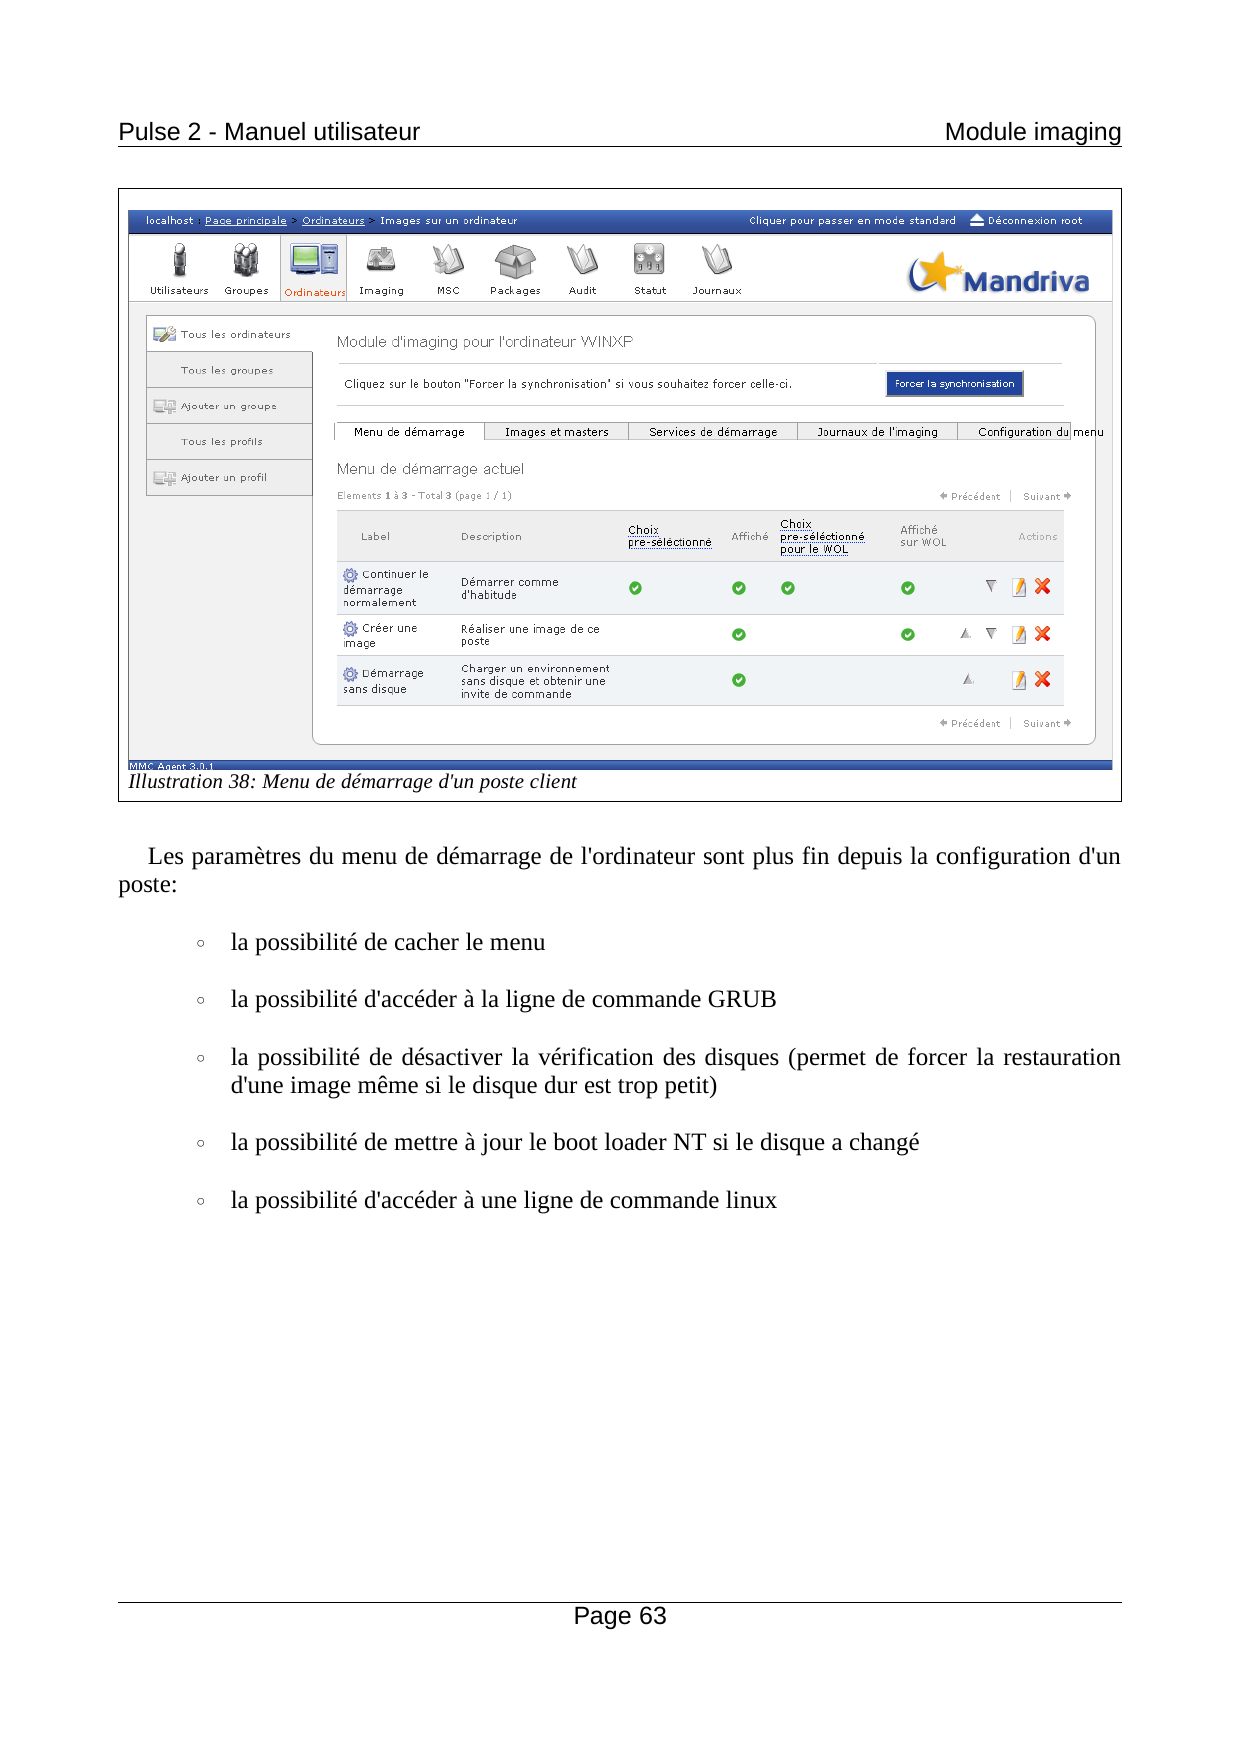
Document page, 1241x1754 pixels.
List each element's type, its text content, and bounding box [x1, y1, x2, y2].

list la possibilité d'accéder à une ligne de commande linux [193, 1186, 1122, 1214]
list la possibilité de cacher le menu [193, 928, 1122, 956]
list la possibilité d'accéder à la ligne de commande GRUB [193, 985, 1122, 1013]
list la possibilité de mettre à jour le boot loader NT si le disque a changé [193, 1128, 1122, 1156]
text Illustration 38: Menu de démarrage d'un poste client [128, 770, 1112, 792]
text Les paramètres du menu de démarrage de l'ordinateur sont plus fin depuis la configuration d'un poste: [118, 842, 1122, 898]
list la possibilité de désactiver la vérification des disques (permet de forcer la restauration d'une image même si le disque dur est trop petit) [193, 1043, 1122, 1099]
picture [128, 210, 1113, 770]
